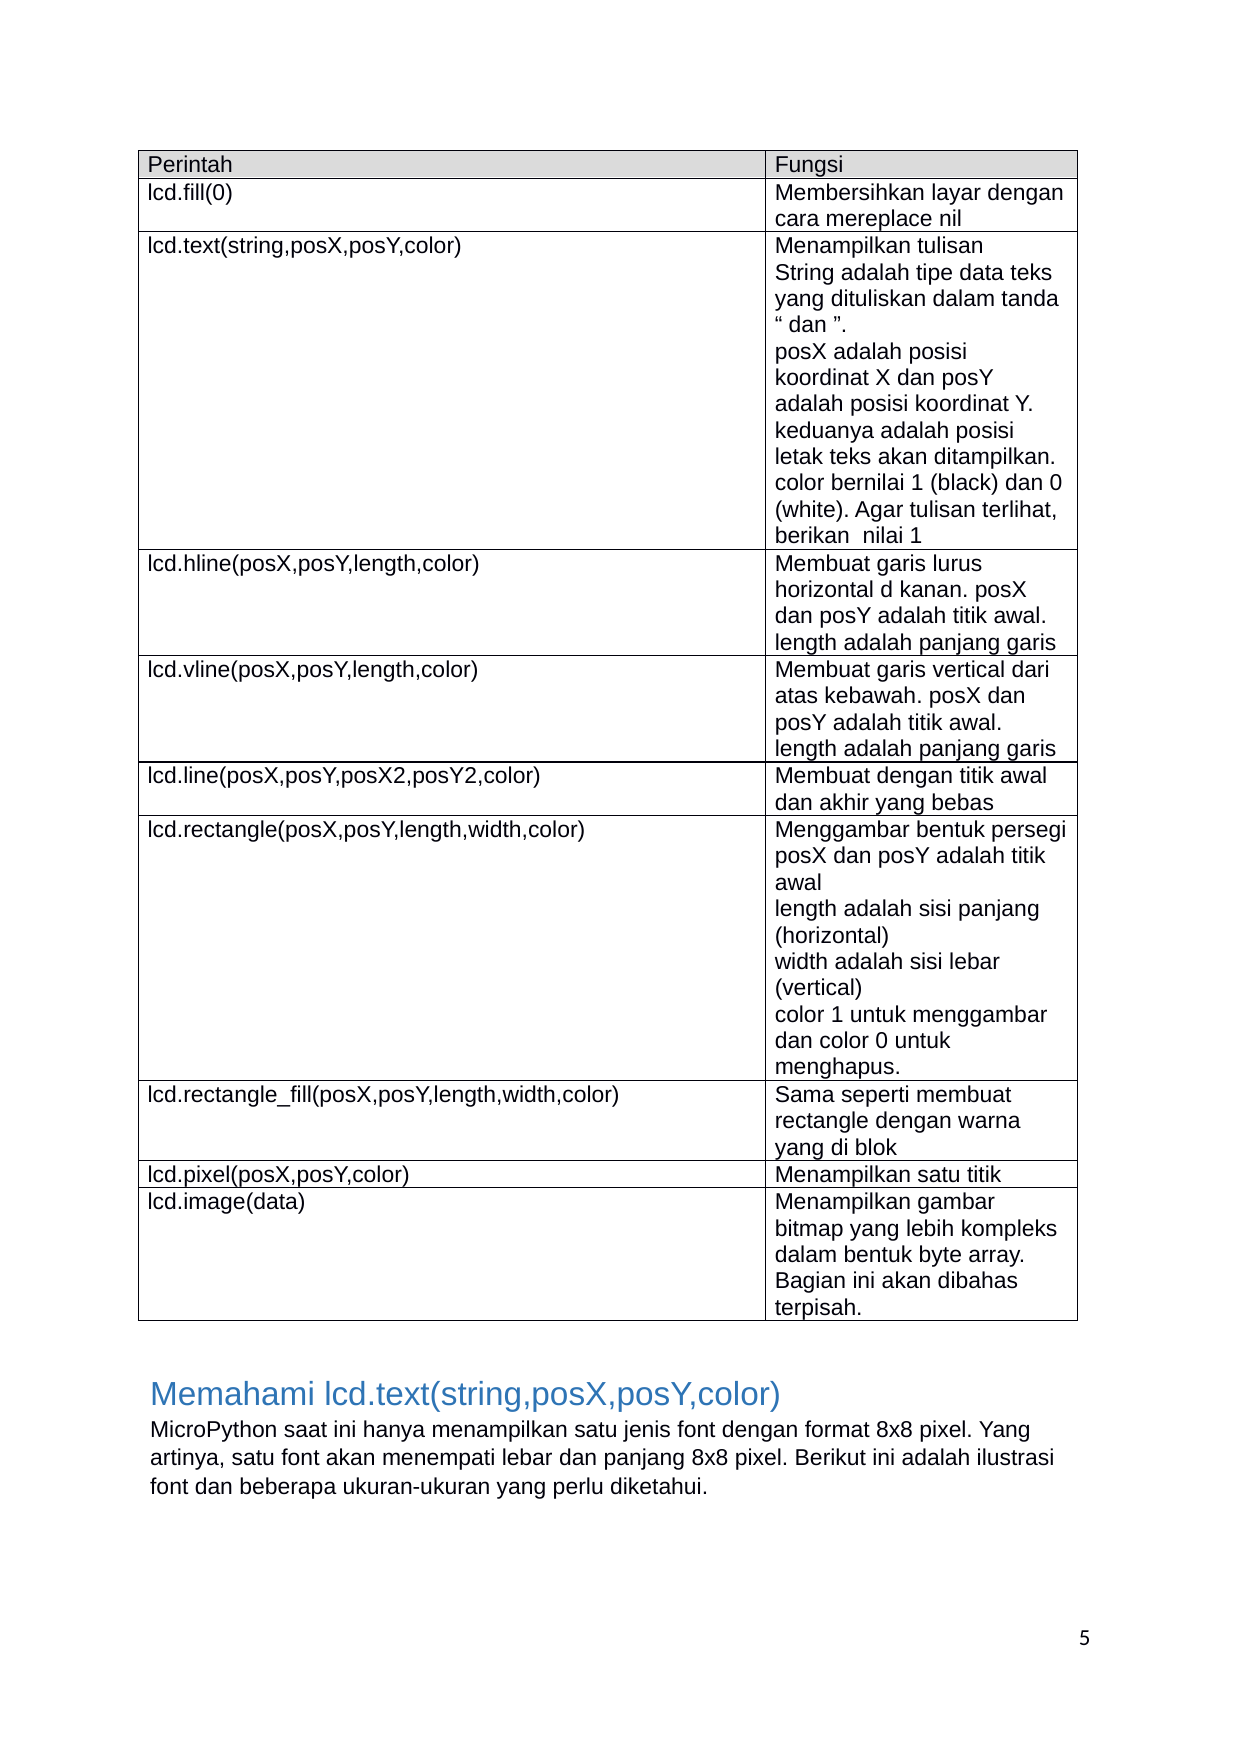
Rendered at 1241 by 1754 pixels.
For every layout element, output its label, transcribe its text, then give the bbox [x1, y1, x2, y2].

table_cell lcd.hline(posX,posY,length,color) [139, 550, 765, 655]
text MicroPython saat ini hanya menampilkan satu jenis font dengan format 8x8 pixel. Yang artinya, satu font akan menempati lebar dan panjang 8x8 pixel. Berikut ini adalah ilustrasi font dan beberapa ukuran-ukuran yang perlu diketahui. [150, 1416, 1090, 1499]
table_cell Membuat dengan titik awal dan akhir yang bebas [766, 763, 1077, 815]
table_cell lcd.vline(posX,posY,length,color) [139, 656, 765, 761]
table_header Perintah [139, 151, 765, 177]
table_header Fungsi [766, 151, 1077, 177]
table_cell lcd.rectangle(posX,posY,length,width,color) [139, 816, 765, 1080]
subtitle Memahami lcd.text(string,posX,posY,color) [150, 1374, 1090, 1413]
table_cell lcd.rectangle_fill(posX,posY,length,width,color) [139, 1081, 765, 1160]
table_cell Membuat garis vertical dari atas kebawah. posX dan posY adalah titik awal. length adalah panjang garis [766, 656, 1077, 761]
table_cell Menampilkan satu titik [766, 1161, 1077, 1187]
table_cell Membuat garis lurus horizontal d kanan. posX dan posY adalah titik awal. length adalah panjang garis [766, 550, 1077, 655]
table_cell Menggambar bentuk persegi posX dan posY adalah titik awal length adalah sisi panjang (horizontal) width adalah sisi lebar (vertical) color 1 untuk menggambar dan color 0 untuk menghapus. [766, 816, 1077, 1080]
table_cell Menampilkan tulisan String adalah tipe data teks yang dituliskan dalam tanda “ dan ”. posX adalah posisi koordinat X dan posY adalah posisi koordinat Y. keduanya adalah posisi letak teks akan ditampilkan. color bernilai 1 (black) dan 0 (white). Agar tulisan terlihat, berikan nilai 1 [766, 232, 1077, 548]
table_cell lcd.fill(0) [139, 179, 765, 231]
table_cell Membersihkan layar dengan cara mereplace nil [766, 179, 1077, 231]
table_cell lcd.pixel(posX,posY,color) [139, 1161, 765, 1187]
table_cell lcd.line(posX,posY,posX2,posY2,color) [139, 763, 765, 815]
table_cell lcd.text(string,posX,posY,color) [139, 232, 765, 548]
table_cell lcd.image(data) [139, 1188, 765, 1320]
table_cell Sama seperti membuat rectangle dengan warna yang di blok [766, 1081, 1077, 1160]
table_cell Menampilkan gambar bitmap yang lebih kompleks dalam bentuk byte array. Bagian ini akan dibahas terpisah. [766, 1188, 1077, 1320]
